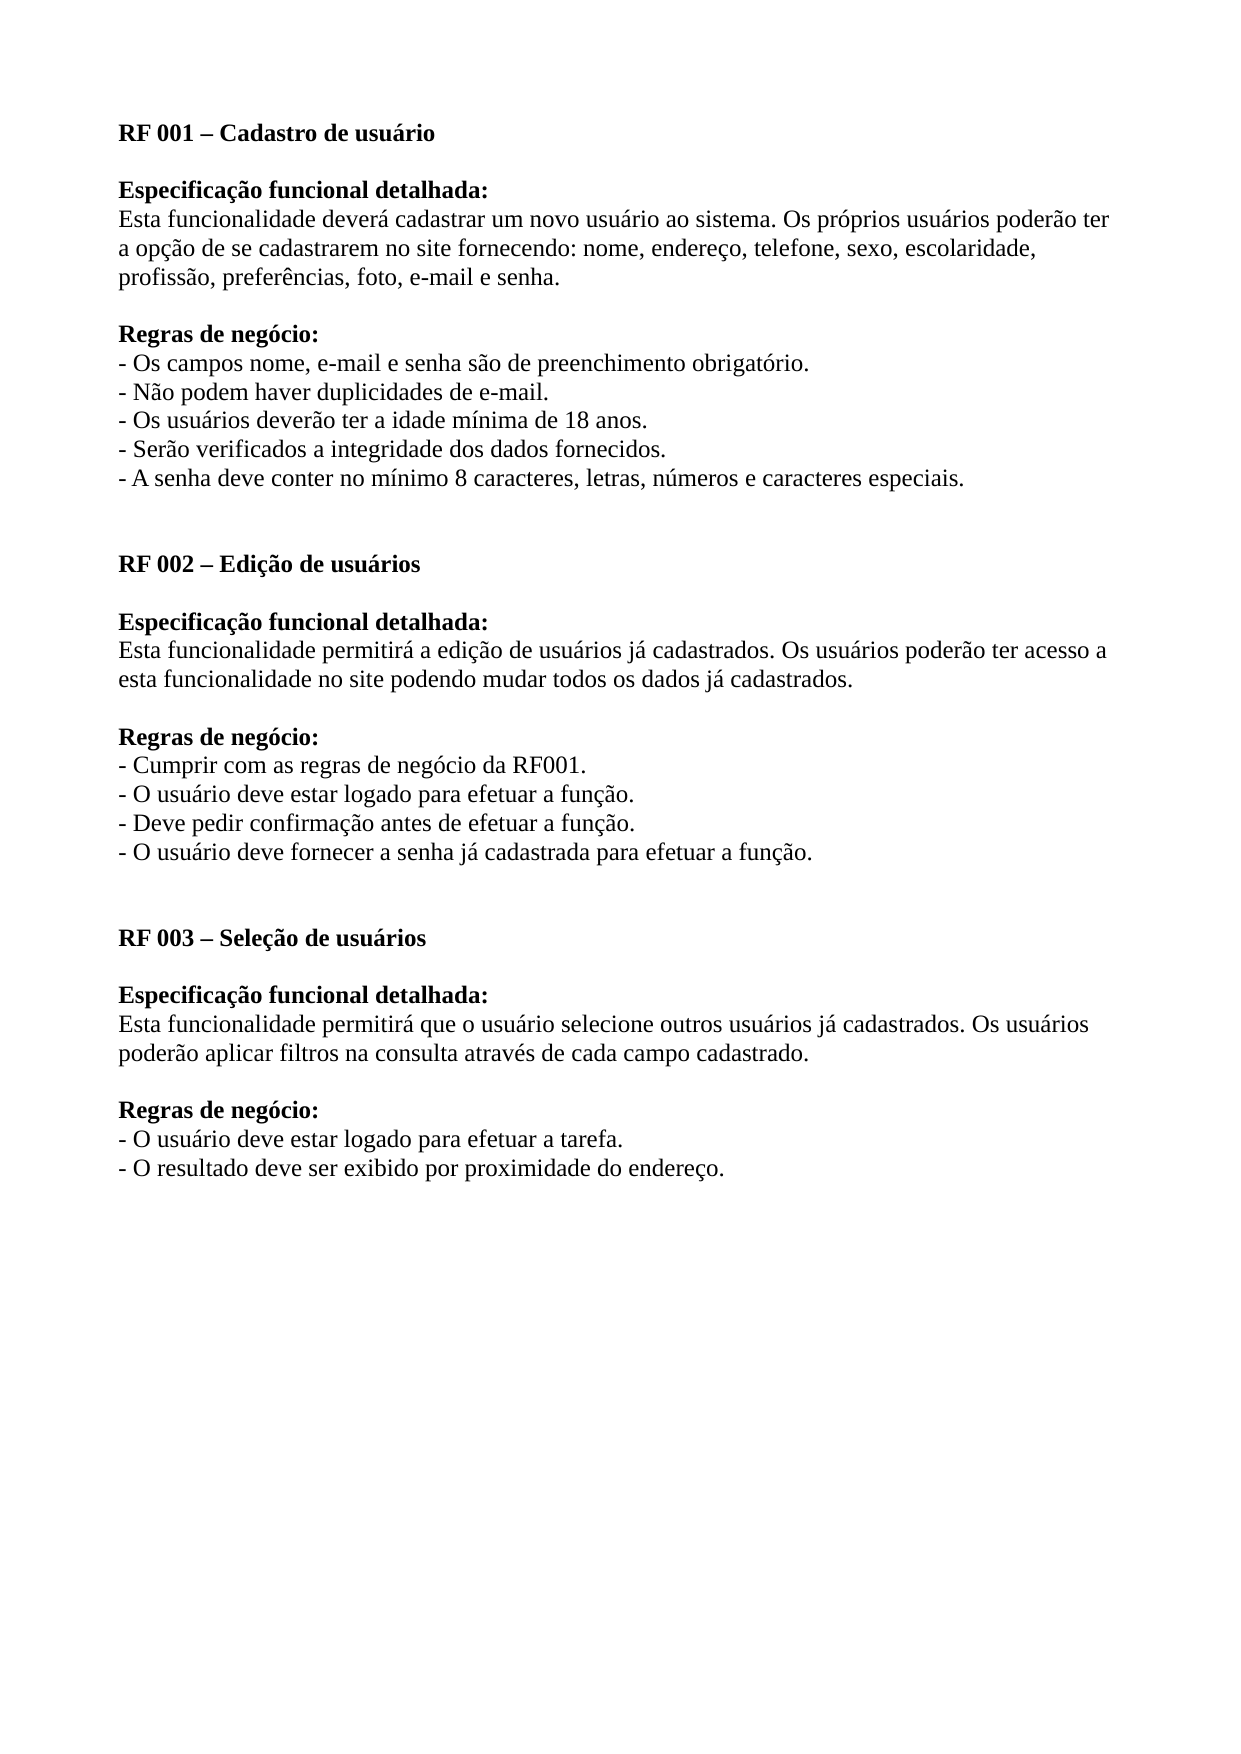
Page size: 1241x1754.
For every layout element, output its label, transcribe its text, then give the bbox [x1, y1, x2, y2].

text - O usuário deve estar logado para efetuar a função. [118, 779, 1122, 808]
text - Não podem haver duplicidades de e-mail. [118, 377, 1122, 406]
text - Os campos nome, e-mail e senha são de preenchimento obrigatório. [118, 348, 1122, 377]
text - Deve pedir confirmação antes de efetuar a função. [118, 808, 1122, 837]
text RF 003 – Seleção de usuários [118, 923, 1122, 952]
text Regras de negócio: [118, 319, 1122, 348]
text Esta funcionalidade deverá cadastrar um novo usuário ao sistema. Os próprios usuários poderão ter a opção de se cadastrarem no site fornecendo: nome, endereço, telefone, sexo, escolaridade, profissão, preferências, foto, e-mail e senha. [118, 204, 1122, 291]
text Especificação funcional detalhada: [118, 981, 1122, 1009]
text - O usuário deve fornecer a senha já cadastrada para efetuar a função. [118, 837, 1122, 866]
text - O resultado deve ser exibido por proximidade do endereço. [118, 1153, 1122, 1182]
text Esta funcionalidade permitirá a edição de usuários já cadastrados. Os usuários poderão ter acesso a esta funcionalidade no site podendo mudar todos os dados já cadastrados. [118, 636, 1122, 693]
text - A senha deve conter no mínimo 8 caracteres, letras, números e caracteres especiais. [118, 463, 1122, 492]
text RF 002 – Edição de usuários [118, 549, 1122, 578]
text Regras de negócio: [118, 1096, 1122, 1124]
text - Serão verificados a integridade dos dados fornecidos. [118, 434, 1122, 463]
text Esta funcionalidade permitirá que o usuário selecione outros usuários já cadastrados. Os usuários poderão aplicar filtros na consulta através de cada campo cadastrado. [118, 1009, 1122, 1067]
text Regras de negócio: [118, 722, 1122, 751]
text Especificação funcional detalhada: [118, 607, 1122, 636]
text Especificação funcional detalhada: [118, 176, 1122, 204]
text - Cumprir com as regras de negócio da RF001. [118, 751, 1122, 779]
text - O usuário deve estar logado para efetuar a tarefa. [118, 1124, 1122, 1153]
text RF 001 – Cadastro de usuário [118, 118, 1122, 147]
text - Os usuários deverão ter a idade mínima de 18 anos. [118, 406, 1122, 434]
